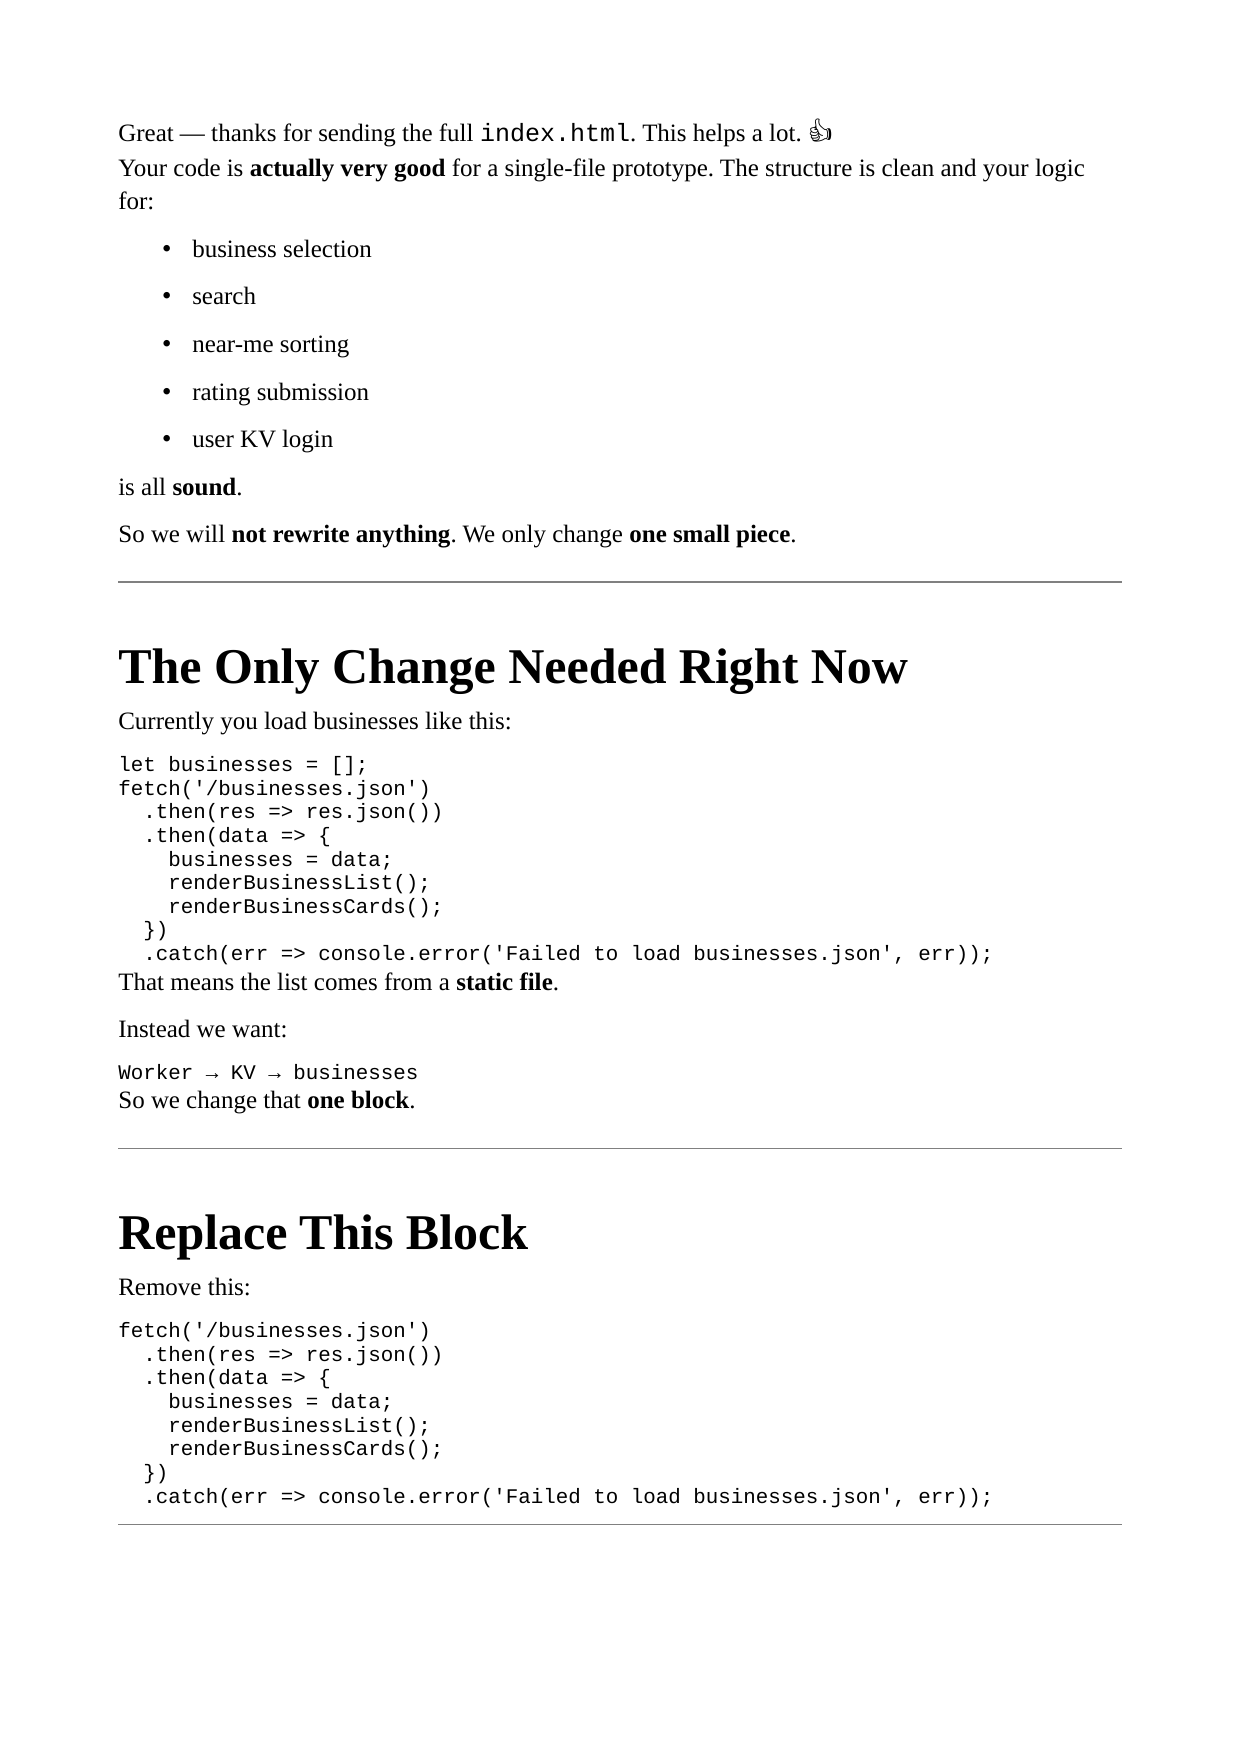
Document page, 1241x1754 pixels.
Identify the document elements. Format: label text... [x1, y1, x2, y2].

text So we will not rewrite anything. We only change one small piece. [118, 519, 1122, 548]
subtitle Replace This Block [118, 1202, 1122, 1260]
text fetch('/businesses.json') [118, 1320, 1122, 1344]
text .then(data => { [118, 825, 1122, 848]
text So we change that one block. [118, 1086, 1122, 1114]
text Currently you load businesses like this: [118, 706, 1122, 735]
text let businesses = []; [118, 754, 1122, 778]
list search [162, 281, 1122, 310]
list near-me sorting [162, 329, 1122, 358]
subtitle The Only Change Needed Right Now [118, 636, 1122, 694]
text Remove this: [118, 1272, 1122, 1301]
text That means the list comes from a static file. [118, 967, 1122, 996]
text Instead we want: [118, 1014, 1122, 1043]
text }) [118, 919, 1122, 943]
text renderBusinessList(); [118, 872, 1122, 896]
list user KV login [162, 424, 1122, 453]
text is all sound. [118, 472, 1122, 501]
text Great — thanks for sending the full index.html. This helps a lot. 👍 Your code is actually very good for a single-file prototype. The structure is clean and your logic for: [118, 118, 1122, 215]
text businesses = data; [118, 848, 1122, 872]
text .then(res => res.json()) [118, 801, 1122, 825]
text Worker → KV → businesses [118, 1062, 1122, 1086]
text businesses = data; [118, 1391, 1122, 1415]
text fetch('/businesses.json') [118, 778, 1122, 801]
text .then(data => { [118, 1367, 1122, 1391]
list rating submission [162, 377, 1122, 405]
list business selection [162, 234, 1122, 263]
text .then(res => res.json()) [118, 1344, 1122, 1367]
text }) [118, 1462, 1122, 1486]
text .catch(err => console.error('Failed to load businesses.json', err)); [118, 1486, 1122, 1509]
text renderBusinessCards(); [118, 1438, 1122, 1462]
text renderBusinessList(); [118, 1415, 1122, 1438]
text renderBusinessCards(); [118, 896, 1122, 919]
text .catch(err => console.error('Failed to load businesses.json', err)); [118, 943, 1122, 967]
